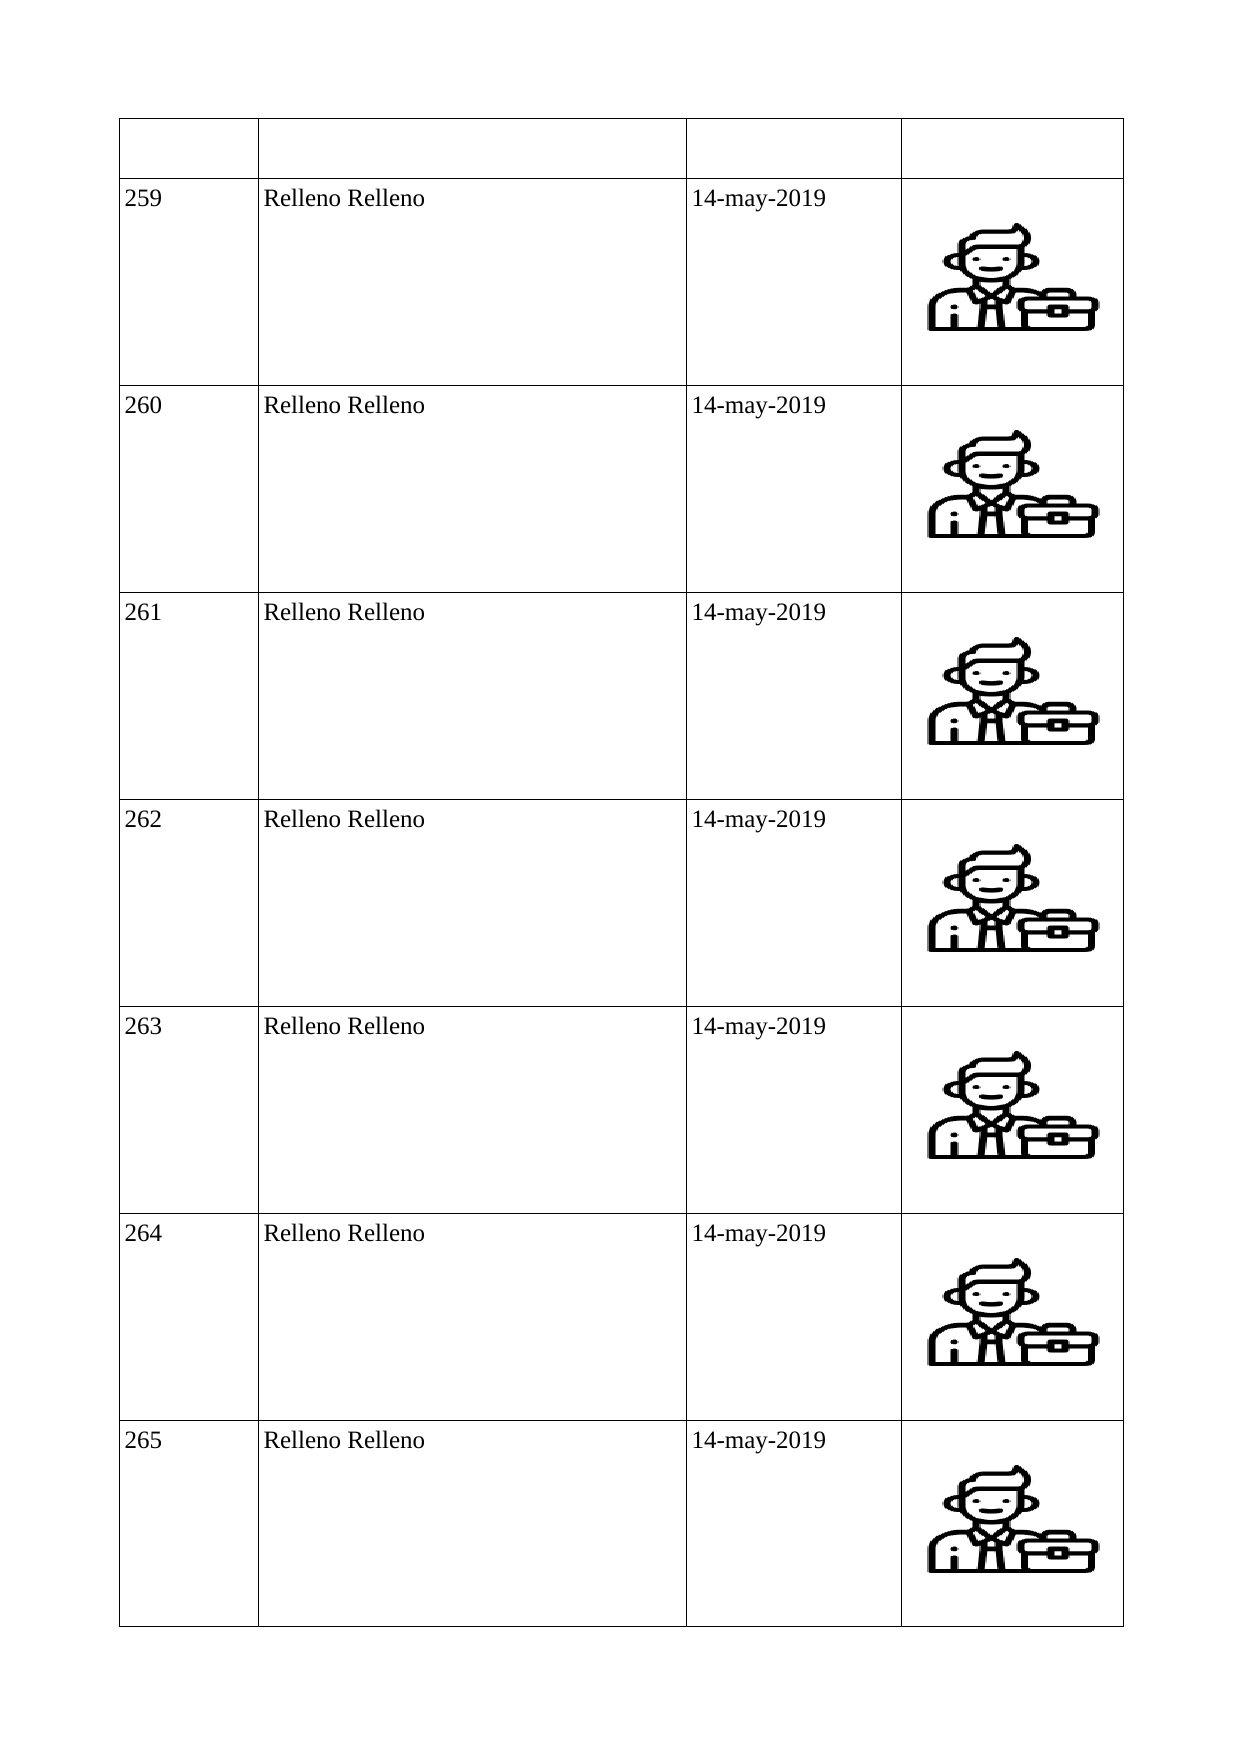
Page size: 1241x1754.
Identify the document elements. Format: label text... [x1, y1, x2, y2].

table_cell 14-may-2019 [687, 800, 901, 1006]
table_cell a [902, 1214, 1123, 1419]
table_cell 14-may-2019 [687, 386, 901, 592]
picture [919, 844, 1109, 952]
table_cell [14, 592, 119, 798]
table_cell 265 [120, 1421, 258, 1626]
table_cell [14, 118, 119, 178]
table_cell [14, 385, 119, 592]
table_cell 260 [120, 386, 258, 592]
table_cell [14, 1420, 119, 1626]
table_cell [14, 1006, 119, 1212]
table_cell [259, 119, 686, 178]
table_cell 259 [120, 179, 258, 384]
table_cell [14, 178, 119, 384]
picture [919, 1258, 1109, 1366]
table_cell 14-may-2019 [687, 593, 901, 798]
table_cell a [902, 1007, 1123, 1212]
table_cell 14-may-2019 [687, 179, 901, 384]
table_cell [14, 799, 119, 1006]
table_cell 14-may-2019 [687, 1007, 901, 1212]
table_cell Relleno Relleno [259, 179, 686, 384]
table_cell 14-may-2019 [687, 1214, 901, 1419]
table_cell 263 [120, 1007, 258, 1212]
table_cell a [902, 224, 1123, 384]
table_cell [14, 1213, 119, 1419]
table_cell Relleno Relleno [259, 1007, 686, 1212]
table_cell Relleno Relleno [259, 800, 686, 1006]
table_cell [902, 179, 1123, 223]
table_cell 264 [120, 1214, 258, 1419]
picture [919, 430, 1109, 538]
table_cell [687, 119, 901, 178]
table_cell a [902, 800, 1123, 1006]
table_cell 262 [120, 800, 258, 1006]
table_cell Relleno Relleno [259, 1214, 686, 1419]
picture [919, 1051, 1109, 1159]
table_cell Relleno Relleno [259, 593, 686, 798]
table_cell [120, 119, 258, 178]
table_cell a [902, 119, 1123, 178]
table_cell a [902, 1421, 1123, 1626]
table_cell [902, 593, 1123, 637]
picture [919, 223, 1109, 331]
table_cell Relleno Relleno [259, 1421, 686, 1626]
table_cell 14-may-2019 [687, 1421, 901, 1626]
table_cell a [902, 386, 1123, 592]
table_cell 261 [120, 593, 258, 798]
table_cell a [902, 638, 1123, 798]
picture [919, 1465, 1109, 1573]
table_cell Relleno Relleno [259, 386, 686, 592]
picture [919, 637, 1109, 745]
